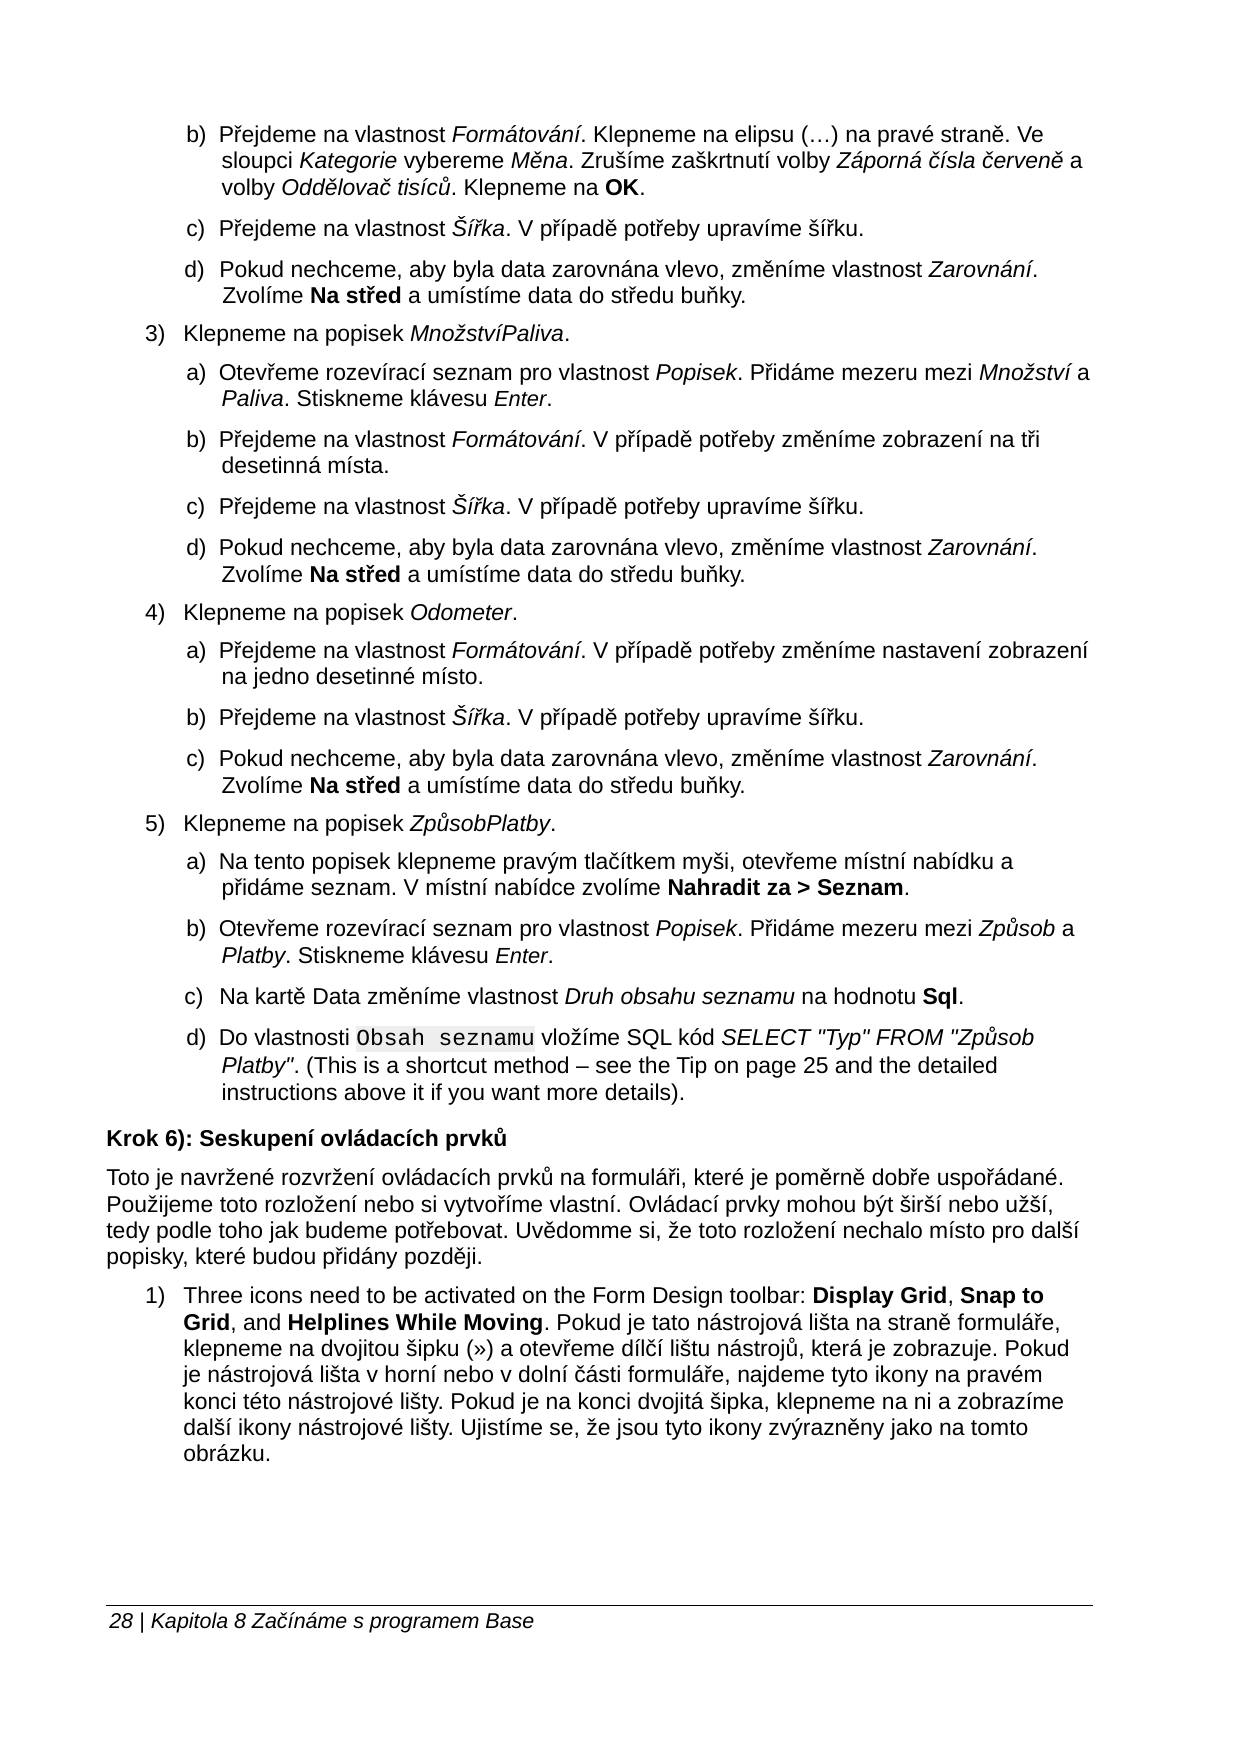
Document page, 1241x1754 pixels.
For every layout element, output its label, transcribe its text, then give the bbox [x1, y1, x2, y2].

text Toto je navržené rozvržení ovládacích prvků na formuláři, které je poměrně dobře uspořádané. Použijeme toto rozložení nebo si vytvoříme vlastní. Ovládací prvky mohou být širší nebo užší, tedy podle toho jak budeme potřebovat. Uvědomme si, že toto rozložení nechalo místo pro další popisky, které budou přidány později. [106, 1164, 1093, 1270]
list Na kartě Data změníme vlastnost Druh obsahu seznamu na hodnotu Sql. [181, 980, 1093, 1012]
list Přejdeme na vlastnost Formátování. V případě potřeby změníme zobrazení na tři desetinná místa. [183, 423, 1093, 481]
list Přejdeme na vlastnost Formátování. Klepneme na elipsu (…) na pravé straně. Ve sloupci Kategorie vybereme Měna. Zrušíme zaškrtnutí volby Záporná čísla červeně a volby Oddělovač tisíců. Klepneme na OK. [183, 118, 1093, 203]
list Three icons need to be activated on the Form Design toolbar: Display Grid, Snap to Grid, and Helplines While Moving. Pokud je tato nástrojová lišta na straně formuláře, klepneme na dvojitou šipku (») a otevřeme dílčí lištu nástrojů, která je zobrazuje. Pokud je nástrojová lišta v horní nebo v dolní části formuláře, najdeme tyto ikony na pravém konci této nástrojové lišty. Pokud je na konci dvojitá šipka, klepneme na ni a zobrazíme další ikony nástrojové lišty. Ujistíme se, že jsou tyto ikony zvýrazněny jako na tomto obrázku. [165, 1282, 1093, 1467]
list Do vlastnosti Obsah seznamu vložíme SQL kód SELECT "Typ" FROM "Způsob Platby". (This is a shortcut method – see the Tip on page 23 and the detailed instructions above it if you want more details). [183, 1021, 1093, 1108]
list Přejdeme na vlastnost Šířka. V případě potřeby upravíme šířku. [183, 212, 1093, 244]
list Přejdeme na vlastnost Formátování. V případě potřeby změníme nastavení zobrazení na jedno desetinné místo. [183, 634, 1093, 692]
list Pokud nechceme, aby byla data zarovnána vlevo, změníme vlastnost Zarovnání. Zvolíme Na střed a umístíme data do středu buňky. [183, 531, 1093, 590]
list Otevřeme rozevírací seznam pro vlastnost Popisek. Přidáme mezeru mezi Způsob a Platby. Stiskneme klávesu Enter. [183, 912, 1093, 971]
list Klepneme na popisek Odometer. [165, 599, 1093, 625]
list Klepneme na popisek ZpůsobPlatby. [165, 810, 1093, 836]
list Přejdeme na vlastnost Šířka. V případě potřeby upravíme šířku. [183, 701, 1093, 733]
list Pokud nechceme, aby byla data zarovnána vlevo, změníme vlastnost Zarovnání. Zvolíme Na střed a umístíme data do středu buňky. [181, 253, 1093, 311]
list Na tento popisek klepneme pravým tlačítkem myši, otevřeme místní nabídku a přidáme seznam. V místní nabídce zvolíme Nahradit za > Seznam. [183, 845, 1093, 903]
list Přejdeme na vlastnost Šířka. V případě potřeby upravíme šířku. [183, 490, 1093, 522]
list Klepneme na popisek MnožstvíPaliva. [165, 320, 1093, 347]
list Pokud nechceme, aby byla data zarovnána vlevo, změníme vlastnost Zarovnání. Zvolíme Na střed a umístíme data do středu buňky. [183, 742, 1093, 801]
list Otevřeme rozevírací seznam pro vlastnost Popisek. Přidáme mezeru mezi Množství a Paliva. Stiskneme klávesu Enter. [183, 356, 1093, 414]
text Krok 6: Seskupení ovládacích prvků [106, 1125, 1093, 1152]
